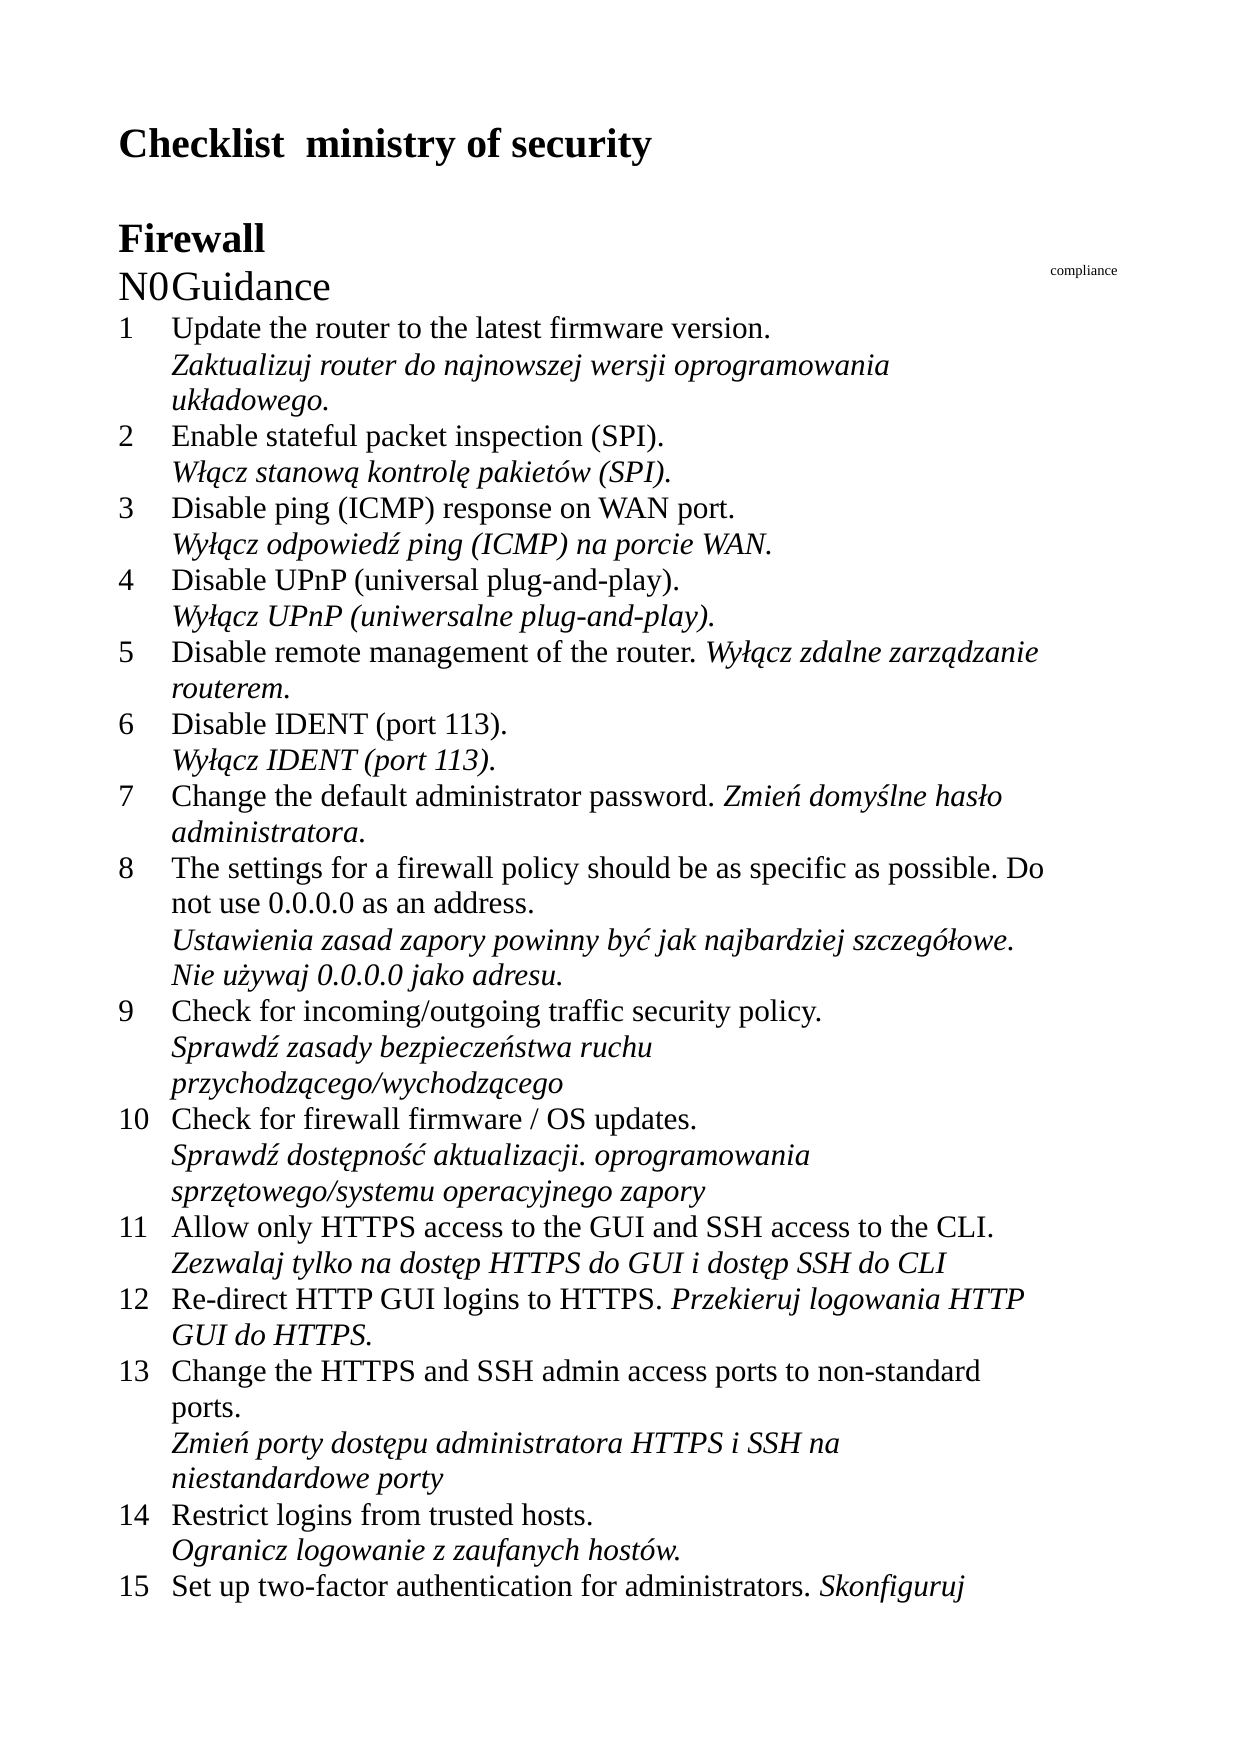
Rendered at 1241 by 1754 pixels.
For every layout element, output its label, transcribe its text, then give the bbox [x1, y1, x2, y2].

table_cell Change the default administrator password. Zmień domyślne hasło administratora. [171, 777, 1045, 849]
text Firewall [118, 214, 1122, 262]
table_cell 14 [118, 1496, 171, 1568]
table_cell The settings for a firewall policy should be as specific as possible. Do not use 0.0.0.0 as an address. Ustawienia zasad zapory powinny być jak najbardziej szczegółowe. Nie używaj 0.0.0.0 jako adresu. [171, 849, 1045, 993]
table_cell [1045, 993, 1122, 1100]
table_cell [1045, 849, 1122, 993]
table_cell 13 [118, 1352, 171, 1496]
table_cell 15 [118, 1568, 171, 1616]
table_cell Check for firewall firmware / OS updates. Sprawdź dostępność aktualizacji. oprogramowania sprzętowego/systemu operacyjnego zapory [171, 1100, 1045, 1208]
table_cell Change the HTTPS and SSH admin access ports to non-standard ports. Zmień porty dostępu administratora HTTPS i SSH na niestandardowe porty [171, 1352, 1045, 1496]
table_cell [1045, 561, 1122, 633]
table_cell [1045, 1100, 1122, 1208]
table_cell 3 [118, 490, 171, 561]
text Checklist ministry of security [118, 118, 1122, 166]
table_cell [1045, 310, 1122, 418]
table_header N0 [118, 262, 171, 310]
table_cell [1045, 490, 1122, 561]
table_cell [1045, 1496, 1122, 1568]
table_cell 4 [118, 561, 171, 633]
table_cell 6 [118, 705, 171, 777]
table_cell 7 [118, 777, 171, 849]
table_cell Allow only HTTPS access to the GUI and SSH access to the CLI. Zezwalaj tylko na dostęp HTTPS do GUI i dostęp SSH do CLI [171, 1208, 1045, 1280]
table_cell [1045, 705, 1122, 777]
table_cell Update the router to the latest firmware version. Zaktualizuj router do najnowszej wersji oprogramowania układowego. [171, 310, 1045, 418]
table_cell 9 [118, 993, 171, 1100]
table_cell [1045, 1352, 1122, 1496]
table_cell [1045, 418, 1122, 489]
table_cell 1 [118, 310, 171, 418]
table_cell Disable remote management of the router. Wyłącz zdalne zarządzanie routerem. [171, 633, 1045, 705]
table_cell 5 [118, 633, 171, 705]
table_cell Disable UPnP (universal plug-and-play). Wyłącz UPnP (uniwersalne plug-and-play). [171, 561, 1045, 633]
table_cell [1045, 1208, 1122, 1280]
table_header compliance [1045, 262, 1122, 310]
table_cell 8 [118, 849, 171, 993]
table_cell 10 [118, 1100, 171, 1208]
table_cell Restrict logins from trusted hosts. Ogranicz logowanie z zaufanych hostów. [171, 1496, 1045, 1568]
table_cell 12 [118, 1280, 171, 1352]
table_cell Enable stateful packet inspection (SPI). Włącz stanową kontrolę pakietów (SPI). [171, 418, 1045, 489]
table_cell Check for incoming/outgoing traffic security policy. Sprawdź zasady bezpieczeństwa ruchu przychodzącego/wychodzącego [171, 993, 1045, 1100]
table_cell [1045, 777, 1122, 849]
table_cell [1045, 633, 1122, 705]
table_cell 2 [118, 418, 171, 489]
table_cell [1045, 1280, 1122, 1352]
table_cell Disable ping (ICMP) response on WAN port. Wyłącz odpowiedź ping (ICMP) na porcie WAN. [171, 490, 1045, 561]
table_cell 11 [118, 1208, 171, 1280]
table_cell Re-direct HTTP GUI logins to HTTPS. Przekieruj logowania HTTP GUI do HTTPS. [171, 1280, 1045, 1352]
table_cell Set up two-factor authentication for administrators. Skonfiguruj [171, 1568, 1045, 1616]
table_cell [1045, 1568, 1122, 1616]
table_header Guidance [171, 262, 1045, 310]
table_cell Disable IDENT (port 113). Wyłącz IDENT (port 113). [171, 705, 1045, 777]
